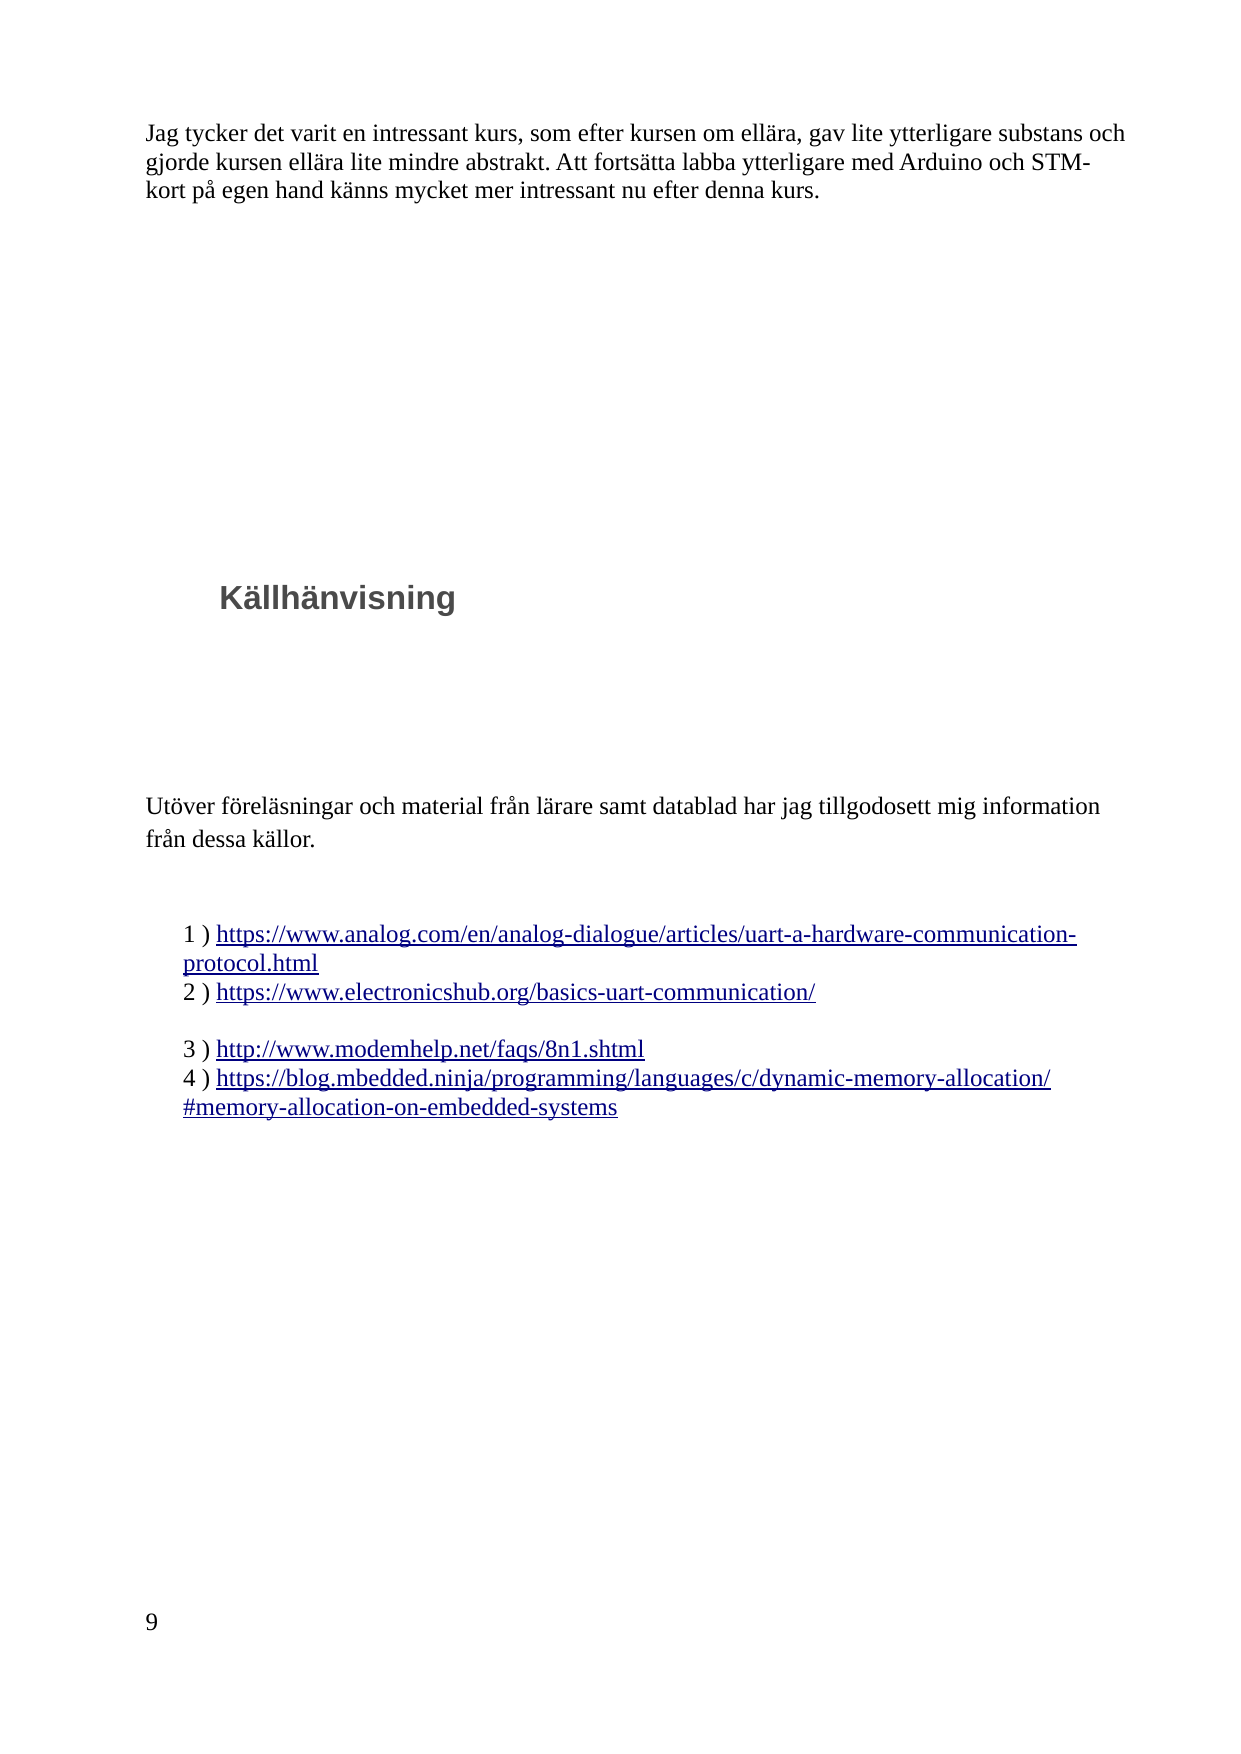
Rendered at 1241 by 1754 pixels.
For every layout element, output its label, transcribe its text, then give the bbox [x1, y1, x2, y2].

text 3 ) http://www.modemhelp.net/faqs/8n1.shtml [183, 1034, 1111, 1063]
text 4 ) https://blog.mbedded.ninja/programming/languages/c/dynamic-memory-allocation/#memory-allocation-on-embedded-systems [183, 1063, 1111, 1121]
text 1 ) https://www.analog.com/en/analog-dialogue/articles/uart-a-hardware-communication-protocol.html [183, 919, 1111, 977]
text 2 ) https://www.electronicshub.org/basics-uart-communication/ [183, 977, 1111, 1006]
text Jag tycker det varit en intressant kurs, som efter kursen om ellära, gav lite ytterligare substans och gjorde kursen ellära lite mindre abstrakt. Att fortsätta labba ytterligare med Arduino och STM-kort på egen hand känns mycket mer intressant nu efter denna kurs. [145, 118, 1130, 204]
subtitle Källhänvisning [145, 578, 1130, 616]
text Utöver föreläsningar och material från lärare samt datablad har jag tillgodosett mig information från dessa källor. [145, 791, 1130, 853]
